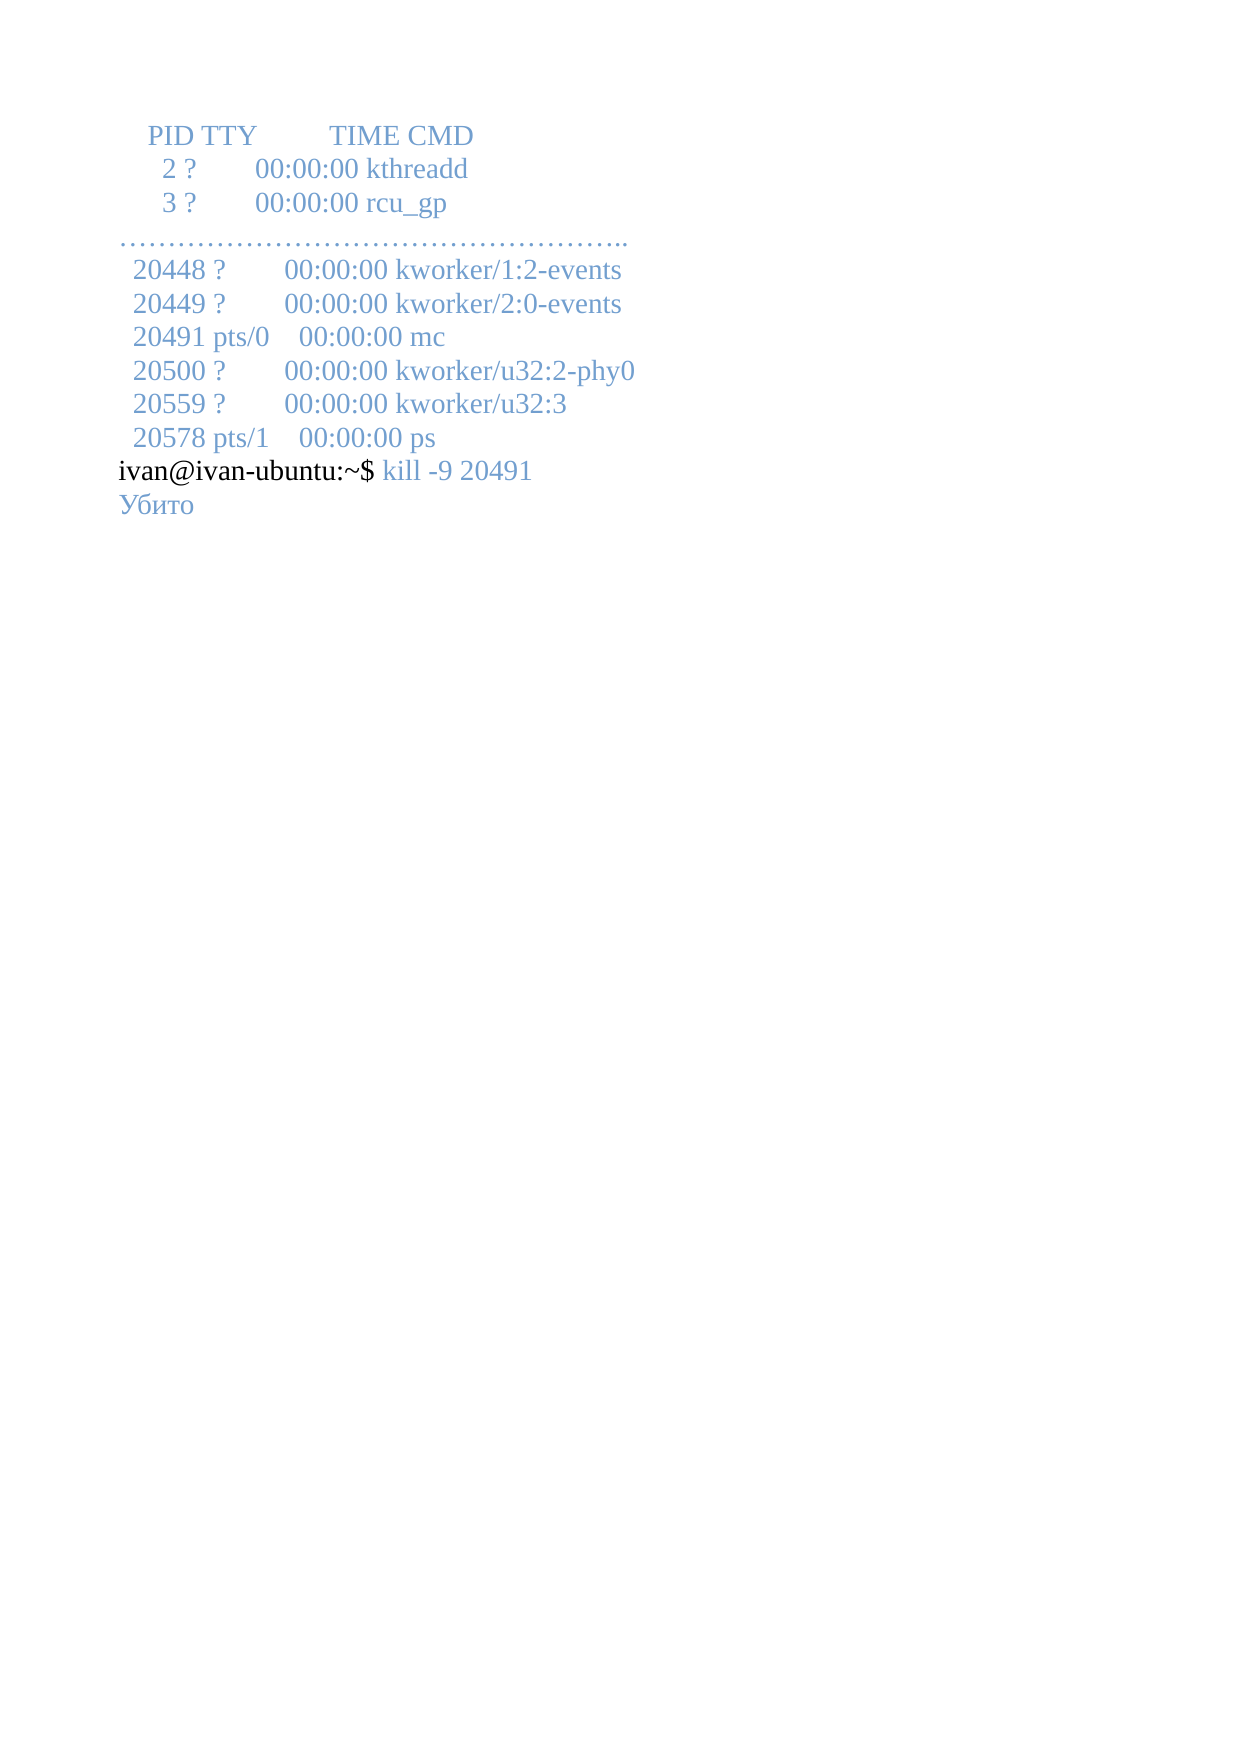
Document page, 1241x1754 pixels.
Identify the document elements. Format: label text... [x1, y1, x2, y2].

text 20491 pts/0 00:00:00 mc [118, 319, 1122, 353]
text ivan@ivan-ubuntu:~$ kill -9 20491 [118, 453, 1122, 487]
text …………………………………………….. [118, 219, 1122, 252]
text 2 ? 00:00:00 kthreadd [118, 152, 1122, 185]
text 20578 pts/1 00:00:00 ps [118, 420, 1122, 453]
text 20449 ? 00:00:00 kworker/2:0-events [118, 286, 1122, 319]
text 20500 ? 00:00:00 kworker/u32:2-phy0 [118, 353, 1122, 386]
text 20448 ? 00:00:00 kworker/1:2-events [118, 252, 1122, 286]
text 20559 ? 00:00:00 kworker/u32:3 [118, 386, 1122, 420]
text Убито [118, 487, 1122, 521]
text PID TTY TIME CMD [118, 118, 1122, 152]
text 3 ? 00:00:00 rcu_gp [118, 185, 1122, 219]
